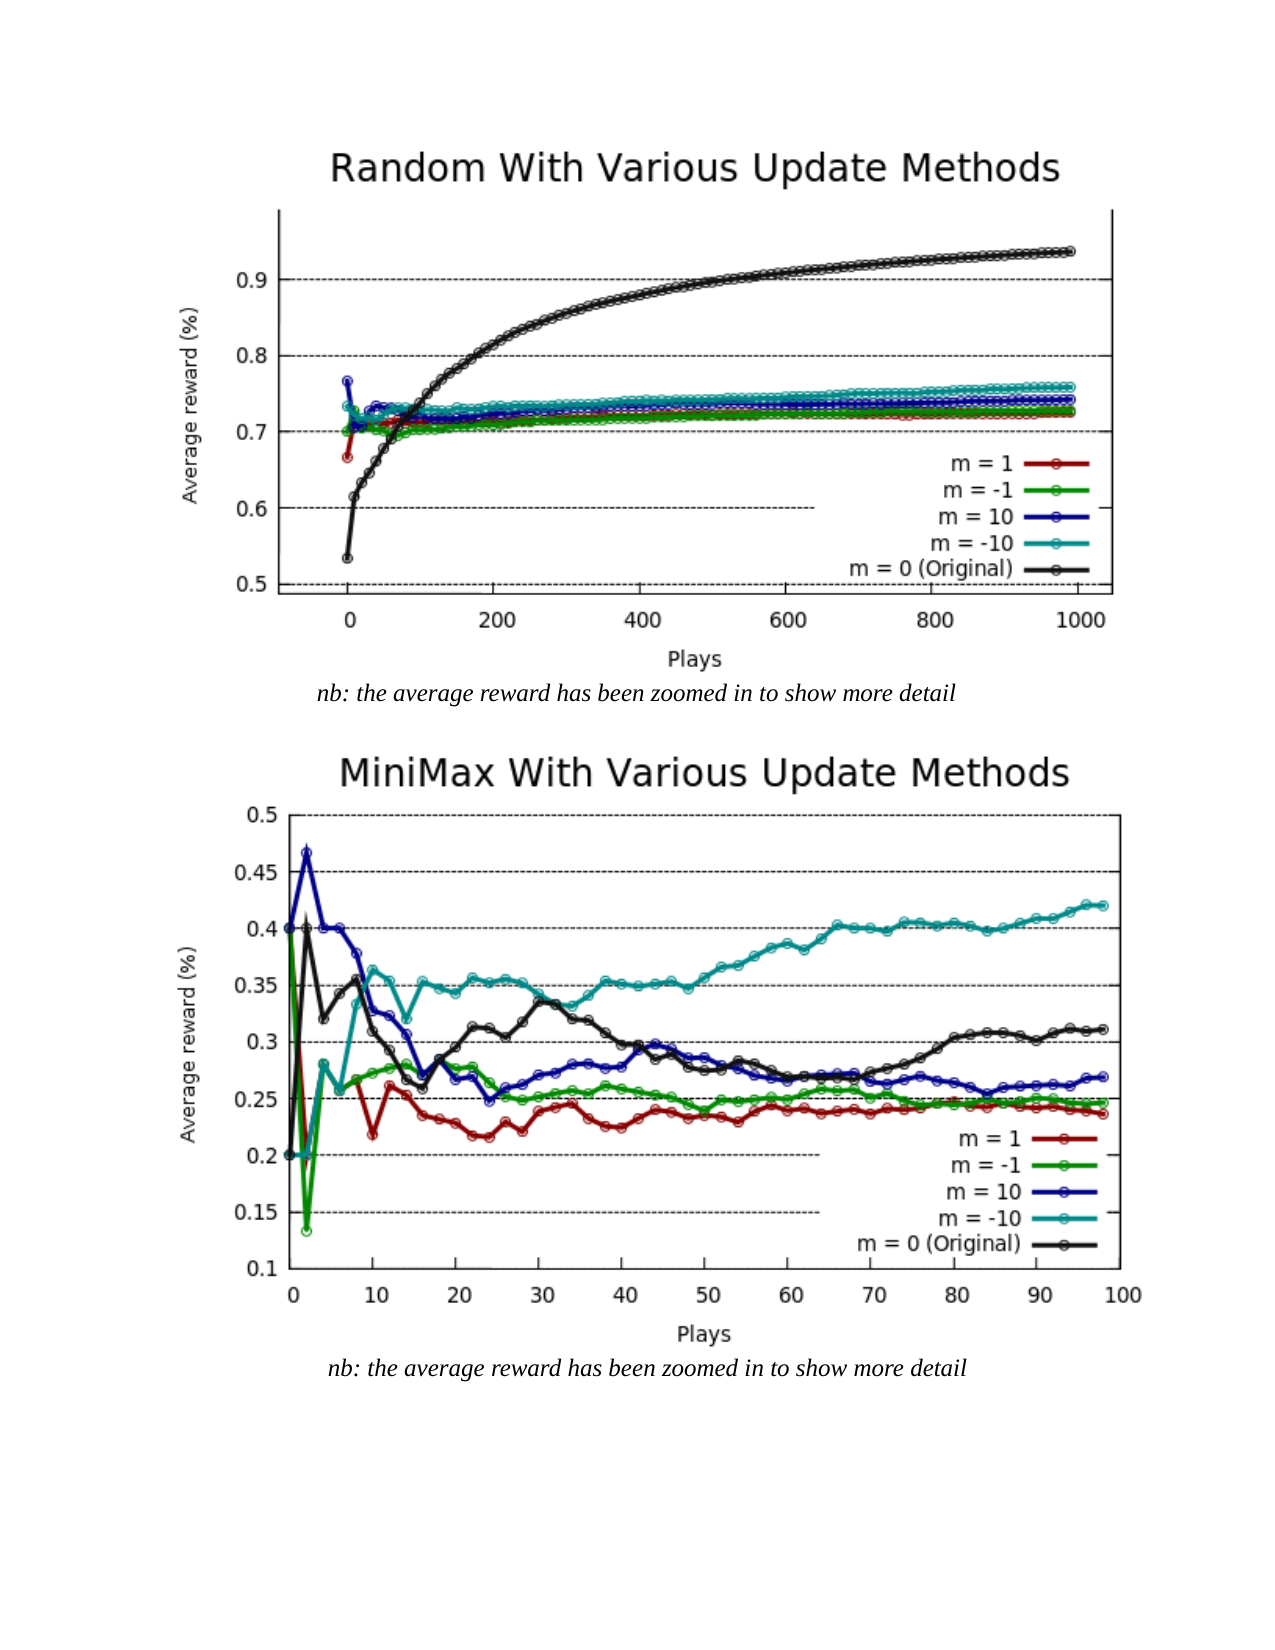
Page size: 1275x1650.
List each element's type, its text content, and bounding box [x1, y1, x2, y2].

text nb: the average reward has been zoomed in to show more detail [146, 735, 1152, 1381]
text nb: the average reward has been zoomed in to show more detail [139, 678, 1136, 706]
picture [137, 735, 1145, 1353]
picture [139, 130, 1137, 678]
